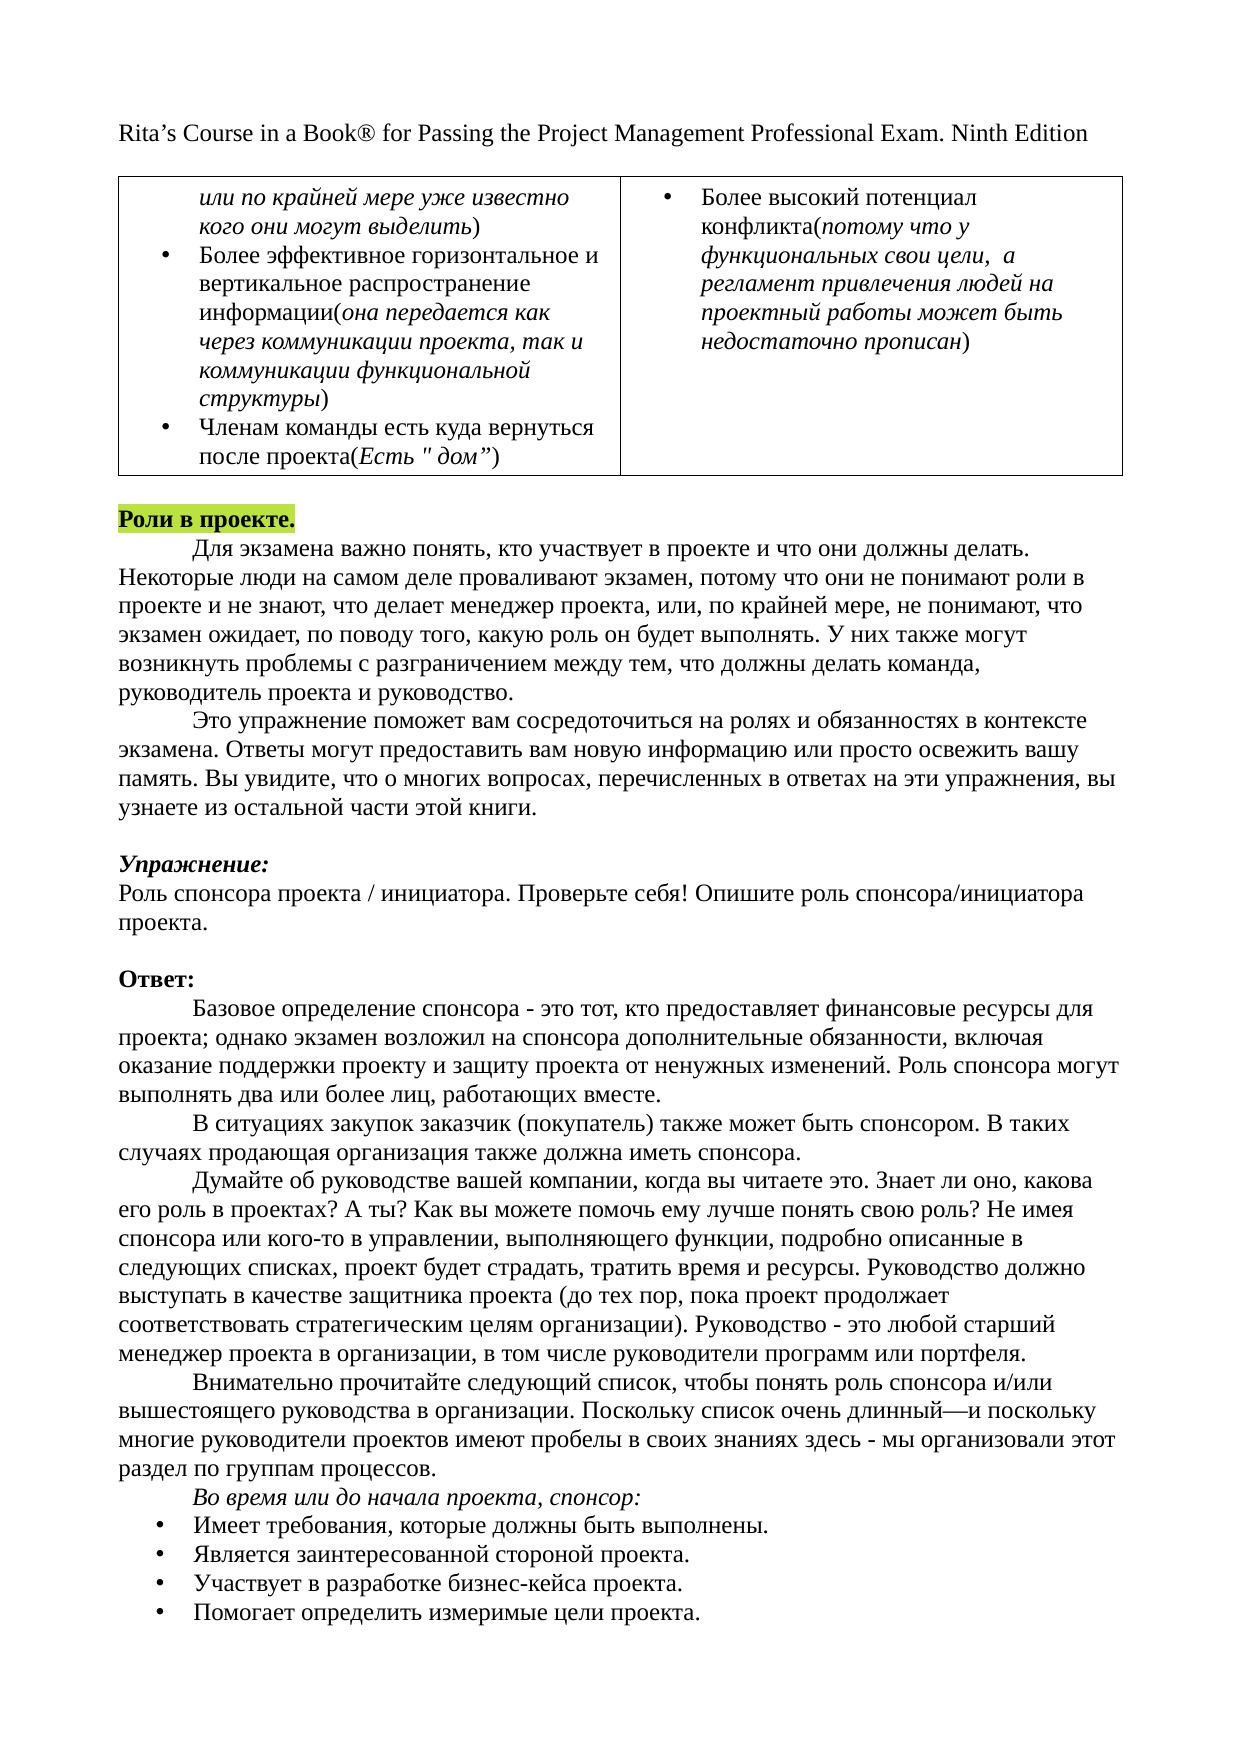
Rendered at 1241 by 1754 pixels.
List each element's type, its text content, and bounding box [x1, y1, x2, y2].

list Помогает определить измеримые цели проекта. [156, 1597, 1122, 1626]
text Упражнение: [118, 849, 1122, 878]
table_cell Требуется дополнительное администрирование(потому что два босса) Члены проектной команды имеют более одного босса Более сложные процессы мониторинга и контроля(потому что два босса, непонятно кому отчитываться). Распределение ресурсов является более сложным(и необходимо расписать все процедуры). Необходимы более подробно описанные регламенты взаимодействия Функциональные руководители могут иметь иные приоритеты, чем руководители проектов Более высокий потенциал конфликта(потому что у функциональных свои цели, а регламент привлечения людей на проектный работы может быть недостаточно прописан) [621, 177, 1122, 475]
text В ситуациях закупок заказчик (покупатель) также может быть спонсором. В таких случаях продающая организация также должна иметь спонсора. [118, 1108, 1122, 1166]
text Роли в проекте. [118, 504, 1122, 533]
list Является заинтересованной стороной проекта. [156, 1539, 1122, 1568]
text Ответ: [118, 964, 1122, 993]
text Думайте об руководстве вашей компании, когда вы читаете это. Знает ли оно, какова его роль в проектах? А ты? Как вы можете помочь ему лучше понять свою роль? Не имея спонсора или кого-то в управлении, выполняющего функции, подробно описанные в следующих списках, проект будет страдать, тратить время и ресурсы. Руководство должно выступать в качестве защитника проекта (до тех пор, пока проект продолжает соответствовать стратегическим целям организации). Руководство - это любой старший менеджер проекта в организации, в том числе руководители программ или портфеля. [118, 1166, 1122, 1367]
table_cell Четко определенные цели проекта(видимо по сравнению с функциональной). Улучшенный контроль менеджера проекта над ресурсами (по сравнению с функциональным). Дополнительная поддержка из функциональных областей(можно пойти посоветоваться с коллегами из отдела). Максимальное использование ограниченных ресурсов(загрузят работой не по проекту так, текучкой). Лучшая координация (не нужно запрашивать ресурсы у функциональных руководителей, ну или по крайней мере уже известно кого они могут выделить) Более эффективное горизонтальное и вертикальное распространение информации(она передается как через коммуникации проекта, так и коммуникации функциональной структуры) Членам команды есть куда вернуться после проекта(Есть " дом”) [119, 177, 620, 475]
list Участвует в разработке бизнес-кейса проекта. [156, 1568, 1122, 1597]
text Это упражнение поможет вам сосредоточиться на ролях и обязанностях в контексте экзамена. Ответы могут предоставить вам новую информацию или просто освежить вашу память. Вы увидите, что о многих вопросах, перечисленных в ответах на эти упражнения, вы узнаете из остальной части этой книги. [118, 706, 1122, 821]
text Внимательно прочитайте следующий список, чтобы понять роль спонсора и/или вышестоящего руководства в организации. Поскольку список очень длинный—и поскольку многие руководители проектов имеют пробелы в своих знаниях здесь - мы организовали этот раздел по группам процессов. [118, 1367, 1122, 1482]
text Для экзамена важно понять, кто участвует в проекте и что они должны делать. Некоторые люди на самом деле проваливают экзамен, потому что они не понимают роли в проекте и не знают, что делает менеджер проекта, или, по крайней мере, не понимают, что экзамен ожидает, по поводу того, какую роль он будет выполнять. У них также могут возникнуть проблемы с разграничением между тем, что должны делать команда, руководитель проекта и руководство. [118, 533, 1122, 706]
list Имеет требования, которые должны быть выполнены. [156, 1511, 1122, 1539]
text Во время или до начала проекта, спонсор: [118, 1482, 1122, 1511]
text Роль спонсора проекта / инициатора. Проверьте себя! Опишите роль спонсора/инициатора проекта. [118, 878, 1122, 936]
text Базовое определение спонсора - это тот, кто предоставляет финансовые ресурсы для проекта; однако экзамен возложил на спонсора дополнительные обязанности, включая оказание поддержки проекту и защиту проекта от ненужных изменений. Роль спонсора могут выполнять два или более лиц, работающих вместе. [118, 993, 1122, 1108]
